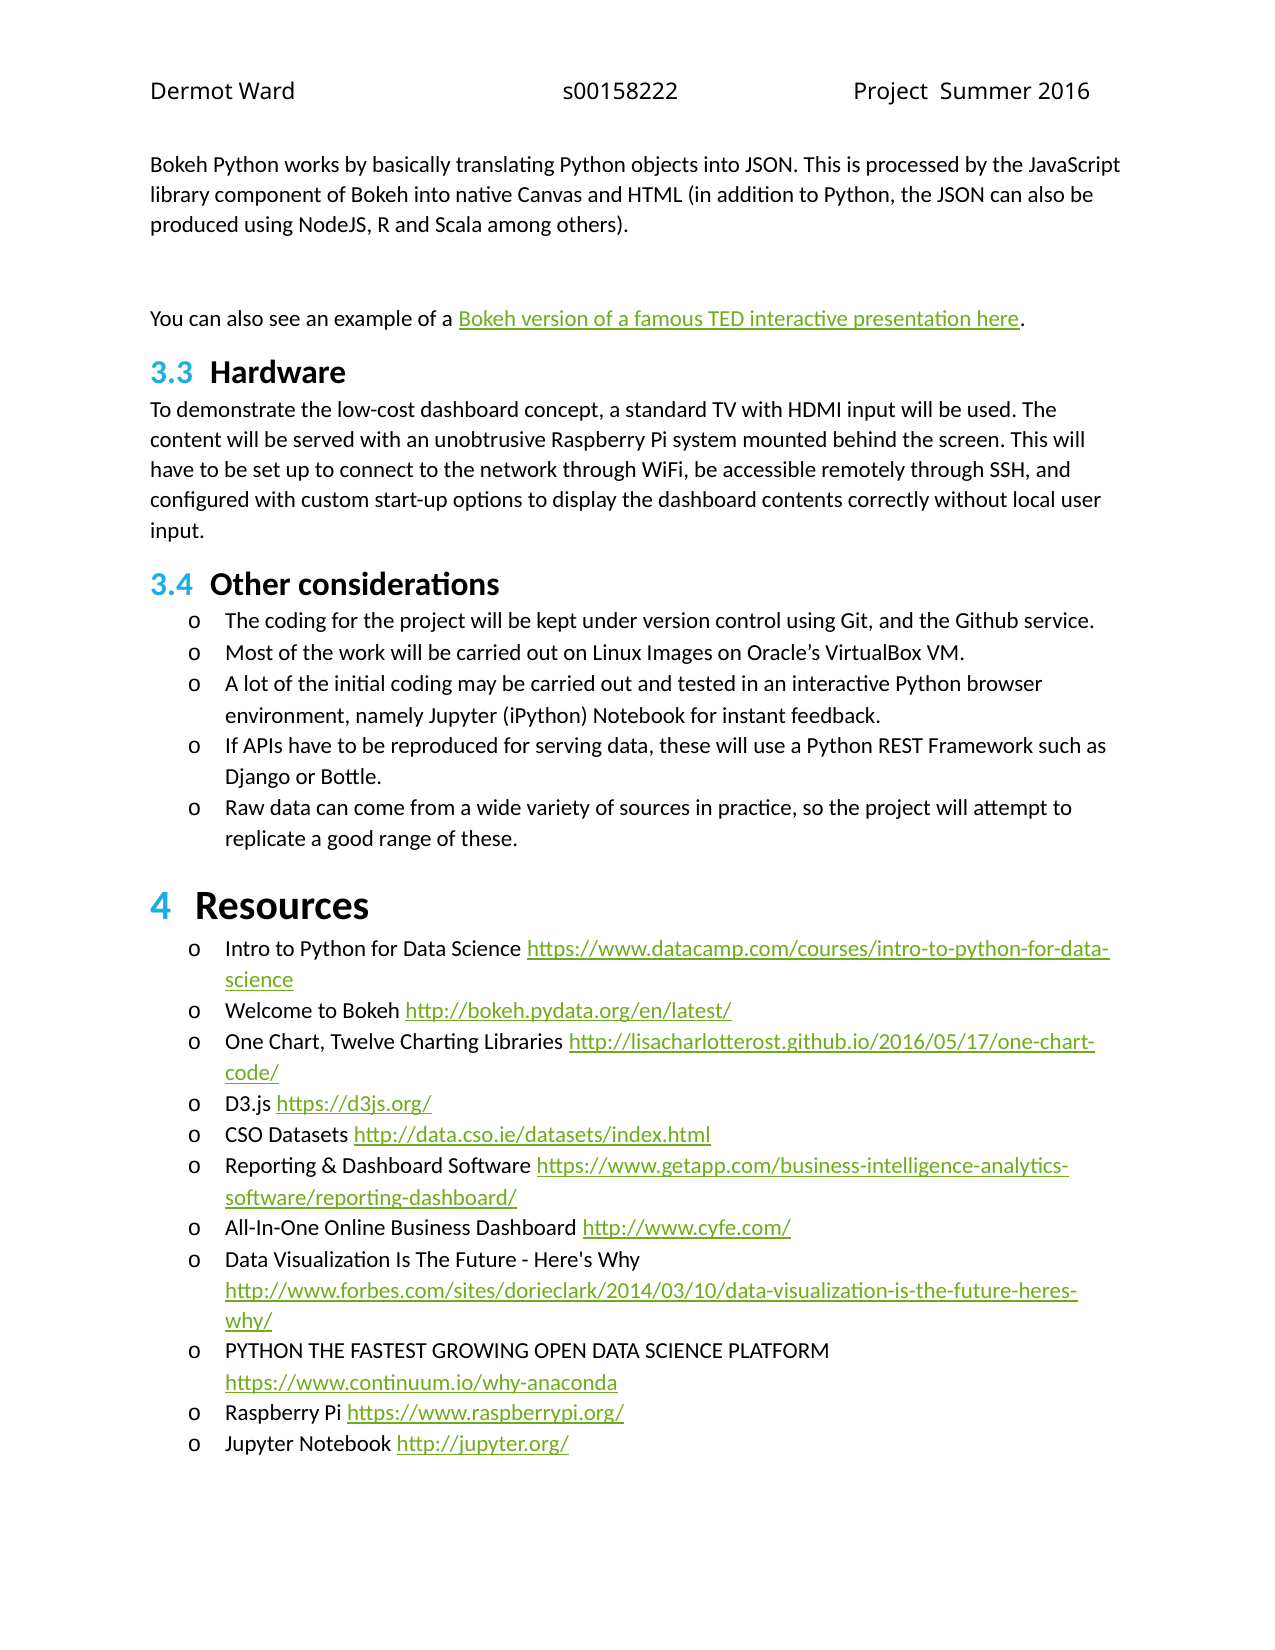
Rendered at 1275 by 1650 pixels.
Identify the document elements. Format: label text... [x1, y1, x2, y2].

list The coding for the project will be kept under version control using Git, and the Github service. [187, 607, 1125, 636]
list All-In-One Online Business Dashboard http://www.cyfe.com/ [187, 1213, 1125, 1242]
list Most of the work will be carried out on Linux Images on Oracle’s VirtualBox VM. [187, 638, 1125, 667]
list Welcome to Bokeh http://bokeh.pydata.org/en/latest/ [187, 996, 1125, 1025]
text You can also see an example of a Bokeh version of a famous TED interactive presentation here. [150, 304, 1125, 332]
list D3.js https://d3js.org/ [187, 1089, 1125, 1118]
subtitle Hardware [150, 351, 1125, 392]
list Raw data can come from a wide variety of sources in practice, so the project will attempt to replicate a good range of these. [187, 793, 1125, 852]
list Jupyter Notebook http://jupyter.org/ [187, 1429, 1125, 1459]
subtitle Other considerations [150, 563, 1125, 603]
list PYTHON THE FASTEST GROWING OPEN DATA SCIENCE PLATFORM https://www.continuum.io/why-anaconda [187, 1336, 1125, 1396]
text Bokeh Python works by basically translating Python objects into JSON. This is processed by the JavaScript library component of Bokeh into native Canvas and HTML (in addition to Python, the JSON can also be produced using NodeJS, R and Scala among others). [150, 150, 1125, 238]
list A lot of the initial coding may be carried out and tested in an interactive Python browser environment, namely Jupyter (iPython) Notebook for instant feedback. [187, 669, 1125, 729]
list Intro to Python for Data Science https://www.datacamp.com/courses/intro-to-python-for-data-science [187, 934, 1125, 993]
list CSO Datasets http://data.cso.ie/datasets/index.html [187, 1120, 1125, 1149]
subtitle Resources [150, 879, 1125, 930]
list Data Visualization Is The Future - Here's Why http://www.forbes.com/sites/dorieclark/2014/03/10/data-visualization-is-the-future-heres-why/ [187, 1245, 1125, 1334]
list If APIs have to be reproduced for serving data, these will use a Python REST Framework such as Django or Bottle. [187, 731, 1125, 791]
list Raspberry Pi https://www.raspberrypi.org/ [187, 1398, 1125, 1427]
list Reporting & Dashboard Software https://www.getapp.com/business-intelligence-analytics-software/reporting-dashboard/ [187, 1152, 1125, 1211]
text To demonstrate the low-cost dashboard concept, a standard TV with HDMI input will be used. The content will be served with an unobtrusive Raspberry Pi system mounted behind the screen. This will have to be set up to connect to the network through WiFi, be accessible remotely through SSH, and configured with custom start-up options to display the dashboard contents correctly without local user input. [150, 395, 1125, 544]
list One Chart, Twelve Charting Libraries http://lisacharlotterost.github.io/2016/05/17/one-chart-code/ [187, 1027, 1125, 1087]
